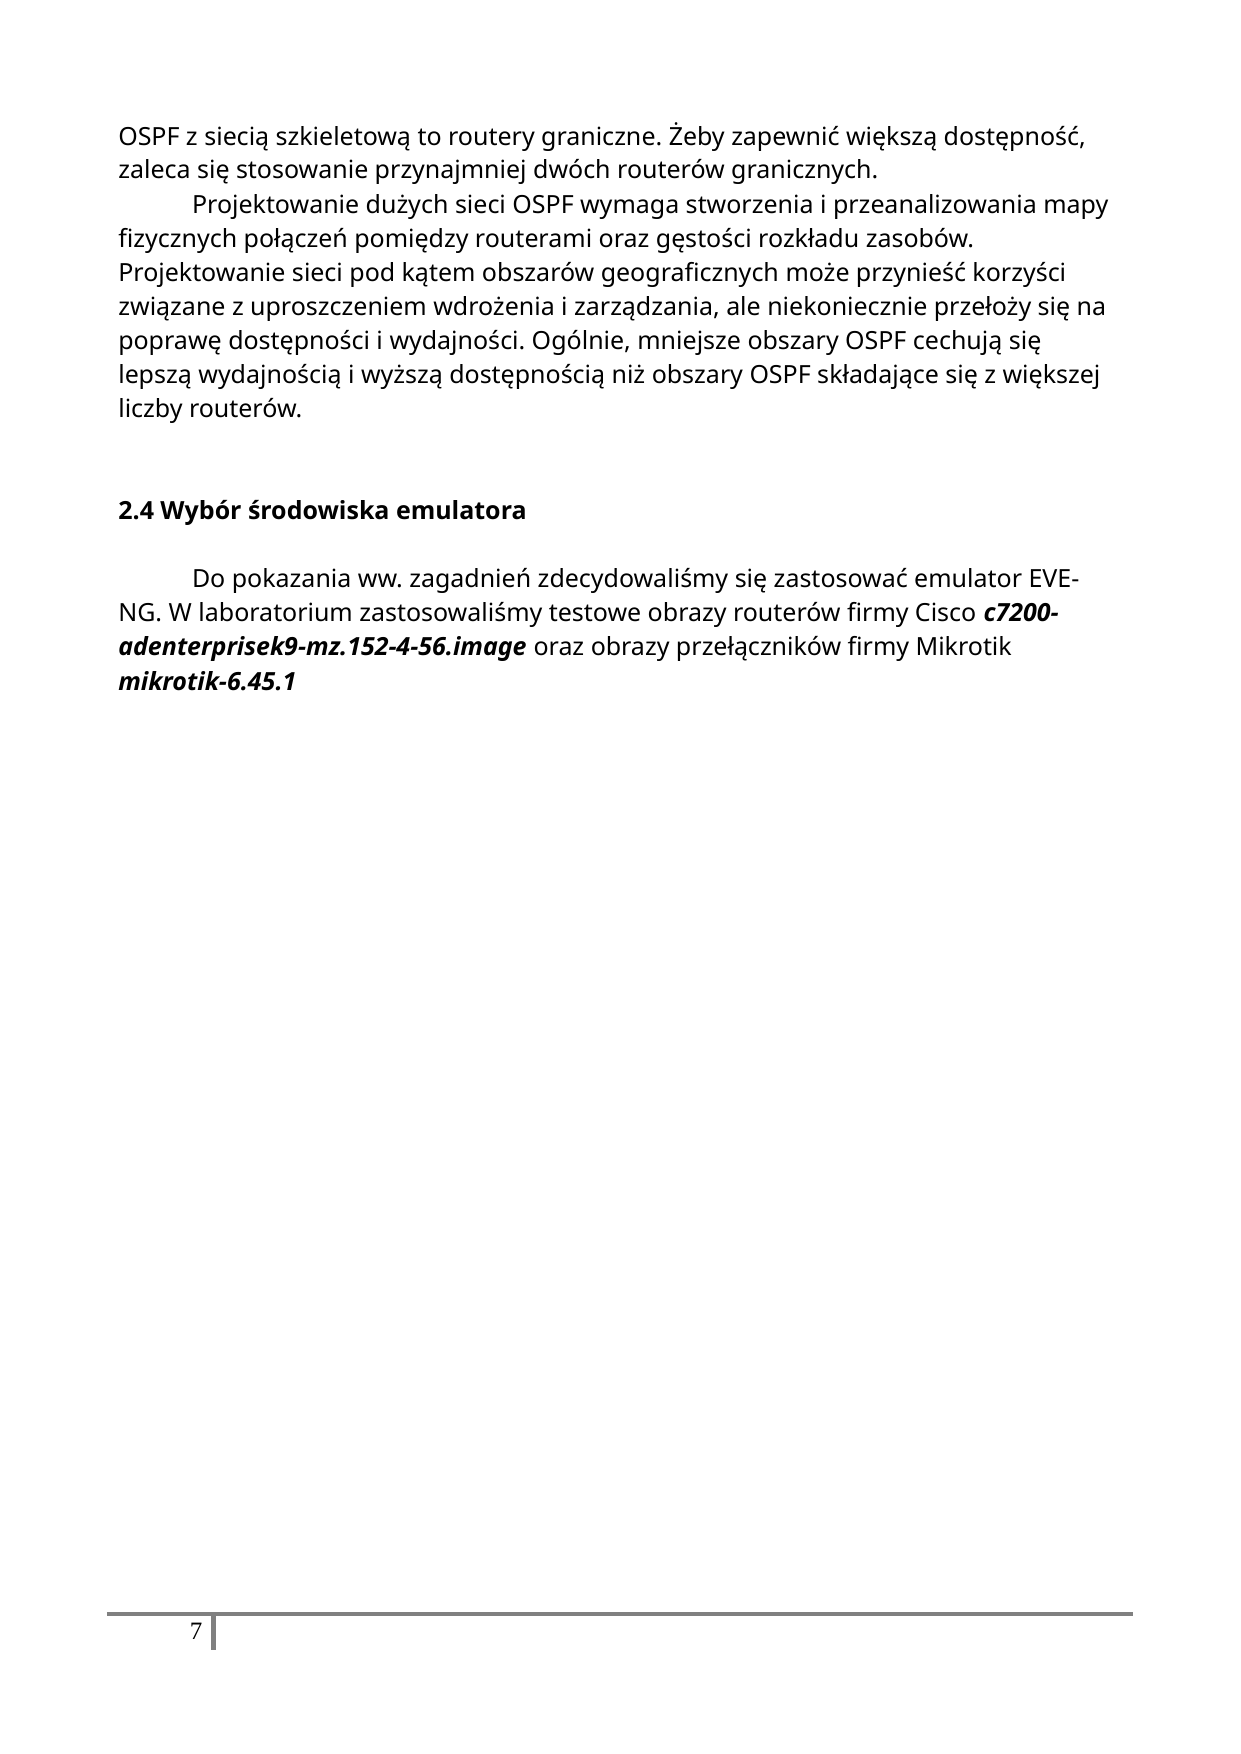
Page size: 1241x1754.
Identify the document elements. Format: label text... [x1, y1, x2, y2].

text OSPF z siecią szkieletową to routery graniczne. Żeby zapewnić większą dostępność, zaleca się stosowanie przynajmniej dwóch routerów granicznych. [118, 118, 1122, 186]
text 2.4 Wybór środowiska emulatora [118, 493, 1122, 527]
text Projektowanie dużych sieci OSPF wymaga stworzenia i przeanalizowania mapy fizycznych połączeń pomiędzy routerami oraz gęstości rozkładu zasobów. Projektowanie sieci pod kątem obszarów geograficznych może przynieść korzyści związane z uproszczeniem wdrożenia i zarządzania, ale niekoniecznie przełoży się na poprawę dostępności i wydajności. Ogólnie, mniejsze obszary OSPF cechują się lepszą wydajnością i wyższą dostępnością niż obszary OSPF składające się z większej liczby routerów. [118, 186, 1122, 425]
text Do pokazania ww. zagadnień zdecydowaliśmy się zastosować emulator EVE-NG. W laboratorium zastosowaliśmy testowe obrazy routerów firmy Cisco c7200-adenterprisek9-mz.152-4-56.image oraz obrazy przełączników firmy Mikrotik mikrotik-6.45.1 [118, 561, 1122, 697]
